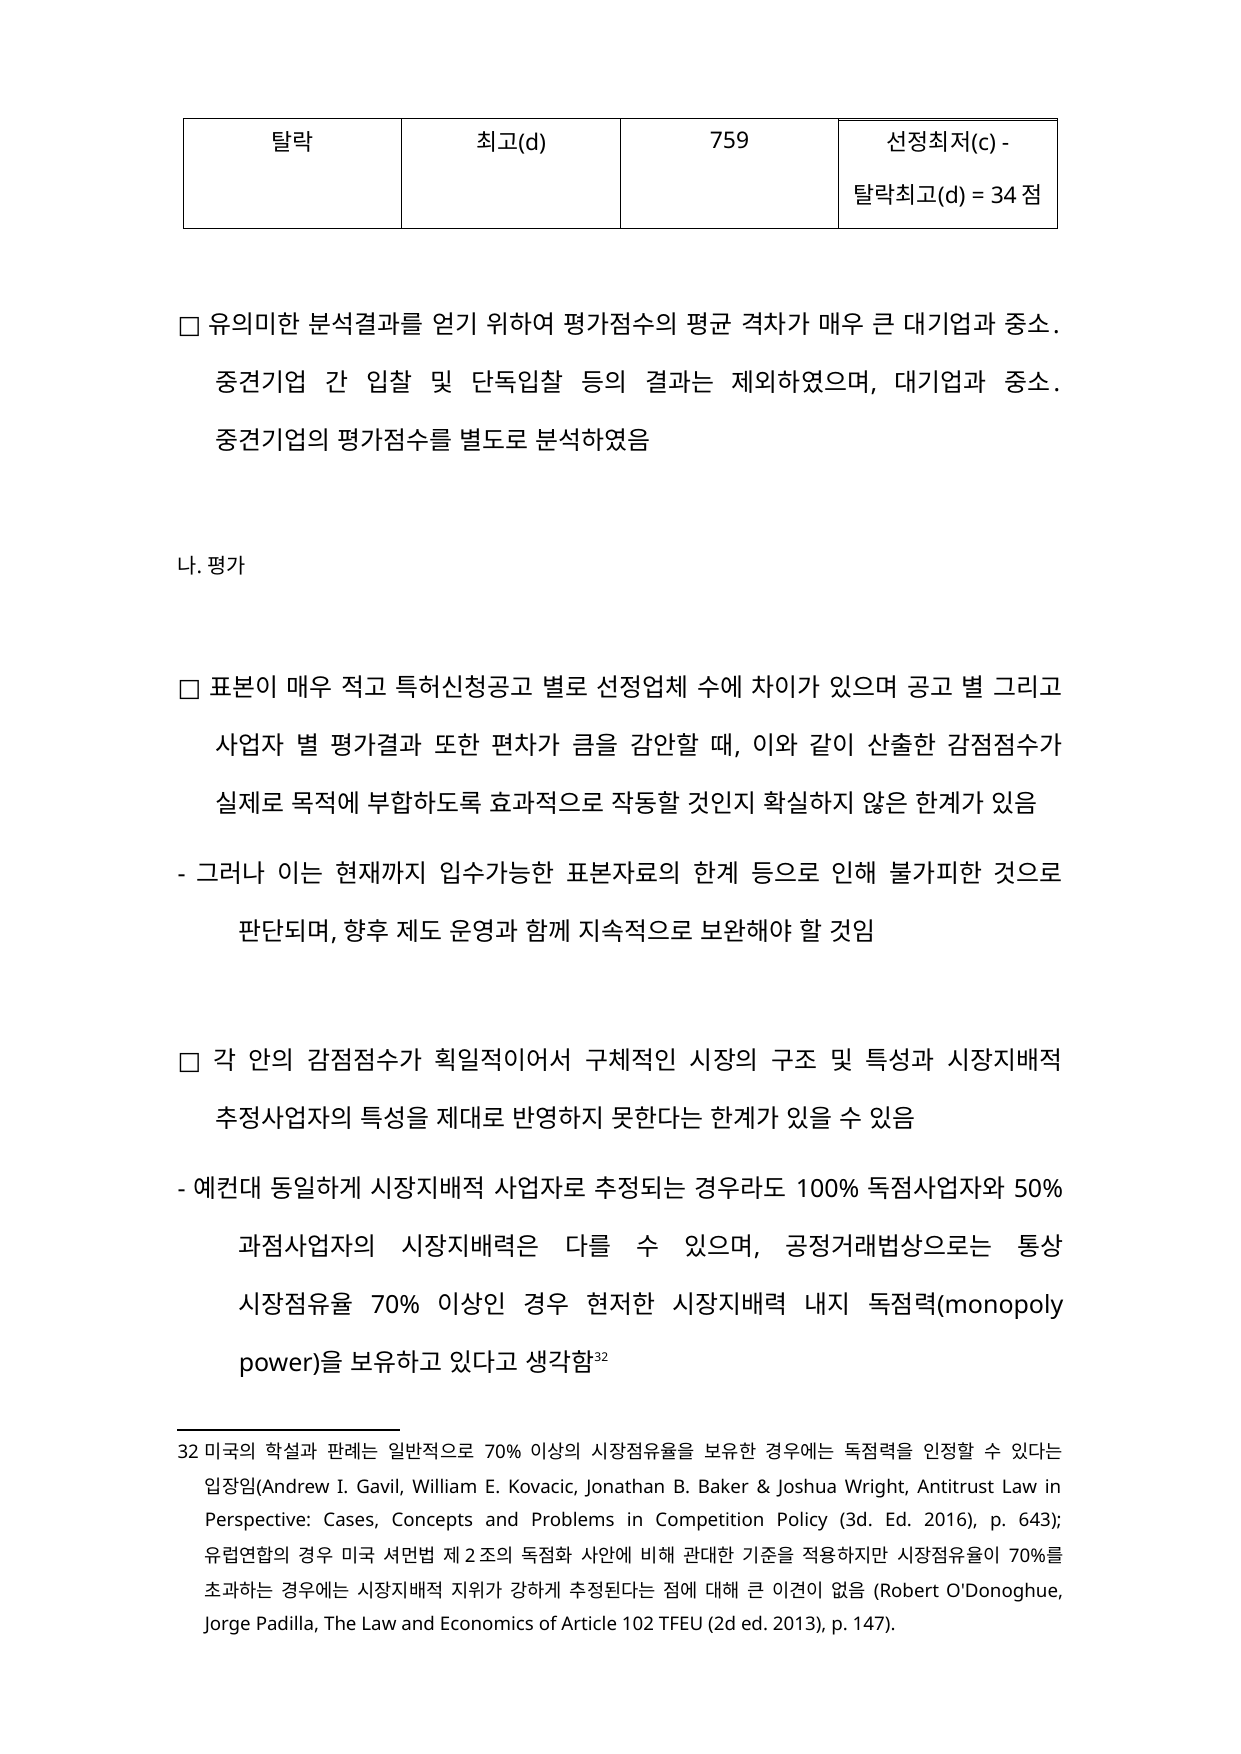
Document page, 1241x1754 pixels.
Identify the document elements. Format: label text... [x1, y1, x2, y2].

text □ 유의미한 분석결과를 얻기 위하여 평가점수의 평균 격차가 매우 큰 대기업과 중소․중견기업 간 입찰 및 단독입찰 등의 결과는 제외하였으며, 대기업과 중소․중견기업의 평가점수를 별도로 분석하였음 [177, 305, 1063, 457]
table_cell 최고(d) [402, 119, 620, 228]
text 미국의 학설과 판례는 일반적으로 70% 이상의 시장점유율을 보유한 경우에는 독점력을 인정할 수 있다는 입장임(Andrew I. Gavil, William E. Kovacic, Jonathan B. Baker & Joshua Wright, Antitrust Law in Perspective: Cases, Concepts and Problems in Competition Policy (3d. Ed. 2016), p. 643); 유럽연합의 경우 미국 셔먼법 제2조의 독점화 사안에 비해 관대한 기준을 적용하지만 시장점유율이 70%를 초과하는 경우에는 시장지배적 지위가 강하게 추정된다는 점에 대해 큰 이견이 없음 (Robert O'Donoghue, Jorge Padilla, The Law and Economics of Article 102 TFEU (2d ed. 2013), p. 147). [177, 1436, 1063, 1636]
text 나. 평가 [177, 549, 1063, 579]
text - 예컨대 동일하게 시장지배적 사업자로 추정되는 경우라도 100% 독점사업자와 50% 과점사업자의 시장지배력은 다를 수 있으며, 공정거래법상으로는 통상 시장점유율 70% 이상인 경우 현저한 시장지배력 내지 독점력(monopoly power)을 보유하고 있다고 생각함 [177, 1168, 1063, 1378]
table_cell 탈락 [184, 119, 401, 228]
table_cell 선정최저(c) - 탈락최고(d) = 34점 [839, 121, 1057, 228]
text □ 표본이 매우 적고 특허신청공고 별로 선정업체 수에 차이가 있으며 공고 별 그리고 사업자 별 평가결과 또한 편차가 큼을 감안할 때, 이와 같이 산출한 감점점수가 실제로 목적에 부합하도록 효과적으로 작동할 것인지 확실하지 않은 한계가 있음 [177, 668, 1063, 820]
text □ 각 안의 감점점수가 획일적이어서 구체적인 시장의 구조 및 특성과 시장지배적 추정사업자의 특성을 제대로 반영하지 못한다는 한계가 있을 수 있음 [177, 1040, 1063, 1134]
table_cell 759 [621, 119, 838, 228]
text - 그러나 이는 현재까지 입수가능한 표본자료의 한계 등으로 인해 불가피한 것으로 판단되며, 향후 제도 운영과 함께 지속적으로 보완해야 할 것임 [177, 854, 1063, 948]
